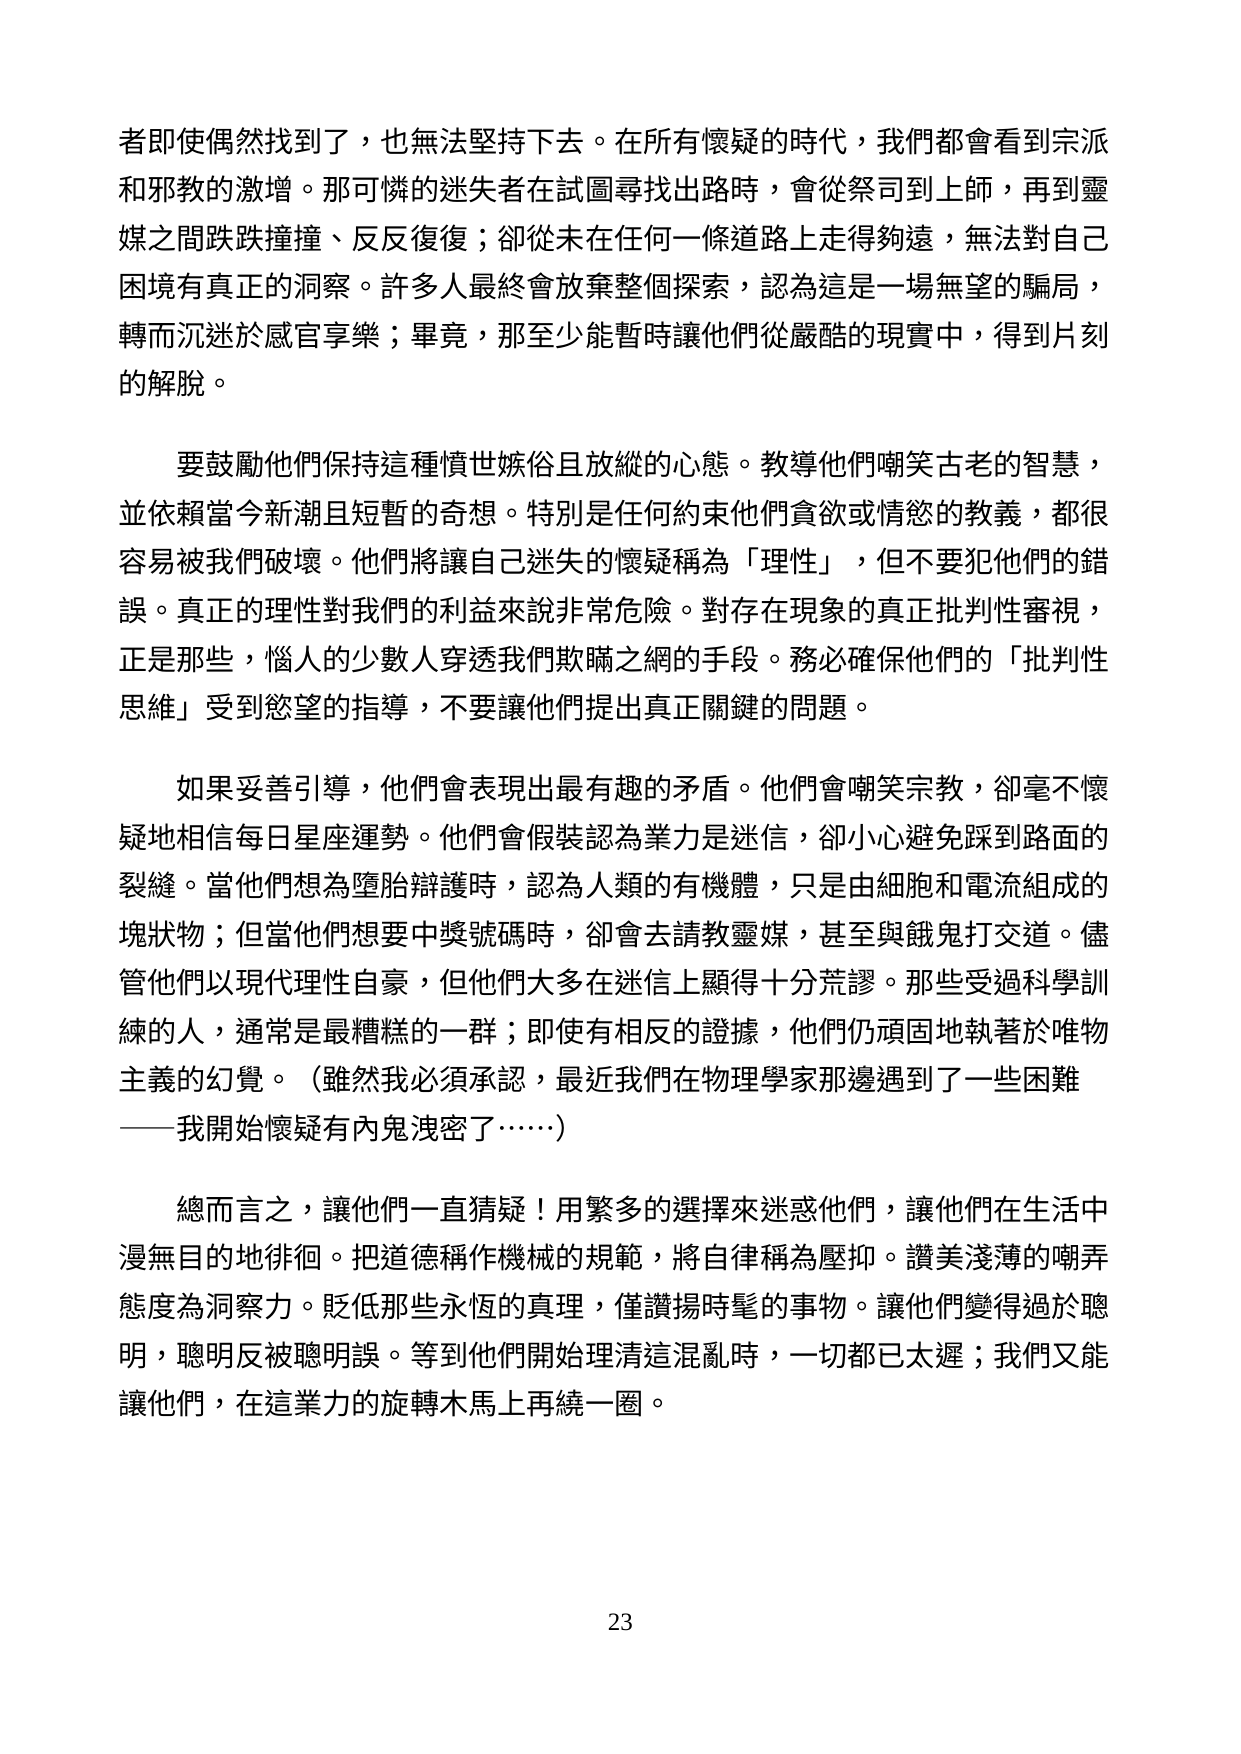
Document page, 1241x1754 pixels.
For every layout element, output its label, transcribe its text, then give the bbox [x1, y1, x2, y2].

text 如果妥善引導，他們會表現出最有趣的矛盾。他們會嘲笑宗教，卻毫不懷疑地相信每日星座運勢。他們會假裝認為業力是迷信，卻小心避免踩到路面的裂縫。當他們想為墮胎辯護時，認為人類的有機體，只是由細胞和電流組成的塊狀物；但當他們想要中獎號碼時，卻會去請教靈媒，甚至與餓鬼打交道。儘管他們以現代理性自豪，但他們大多在迷信上顯得十分荒謬。那些受過科學訓練的人，通常是最糟糕的一群；即使有相反的證據，他們仍頑固地執著於唯物主義的幻覺。（雖然我必須承認，最近我們在物理學家那邊遇到了一些困難——我開始懷疑有內鬼洩密了……） [118, 766, 1122, 1148]
text 要鼓勵他們保持這種憤世嫉俗且放縱的心態。教導他們嘲笑古老的智慧，並依賴當今新潮且短暫的奇想。特別是任何約束他們貪欲或情慾的教義，都很容易被我們破壞。他們將讓自己迷失的懷疑稱為「理性」，但不要犯他們的錯誤。真正的理性對我們的利益來說非常危險。對存在現象的真正批判性審視，正是那些，惱人的少數人穿透我們欺瞞之網的手段。務必確保他們的「批判性思維」受到慾望的指導，不要讓他們提出真正關鍵的問題。 [118, 442, 1122, 727]
text 者即使偶然找到了，也無法堅持下去。在所有懷疑的時代，我們都會看到宗派和邪教的激增。那可憐的迷失者在試圖尋找出路時，會從祭司到上師，再到靈媒之間跌跌撞撞、反反復復；卻從未在任何一條道路上走得夠遠，無法對自己困境有真正的洞察。許多人最終會放棄整個探索，認為這是一場無望的騙局，轉而沉迷於感官享樂；畢竟，那至少能暫時讓他們從嚴酷的現實中，得到片刻的解脫。 [118, 118, 1122, 403]
text 總而言之，讓他們一直猜疑！用繁多的選擇來迷惑他們，讓他們在生活中漫無目的地徘徊。把道德稱作機械的規範，將自律稱為壓抑。讚美淺薄的嘲弄態度為洞察力。貶低那些永恆的真理，僅讚揚時髦的事物。讓他們變得過於聰明，聰明反被聰明誤。等到他們開始理清這混亂時，一切都已太遲；我們又能讓他們，在這業力的旋轉木馬上再繞一圈。 [118, 1186, 1122, 1423]
